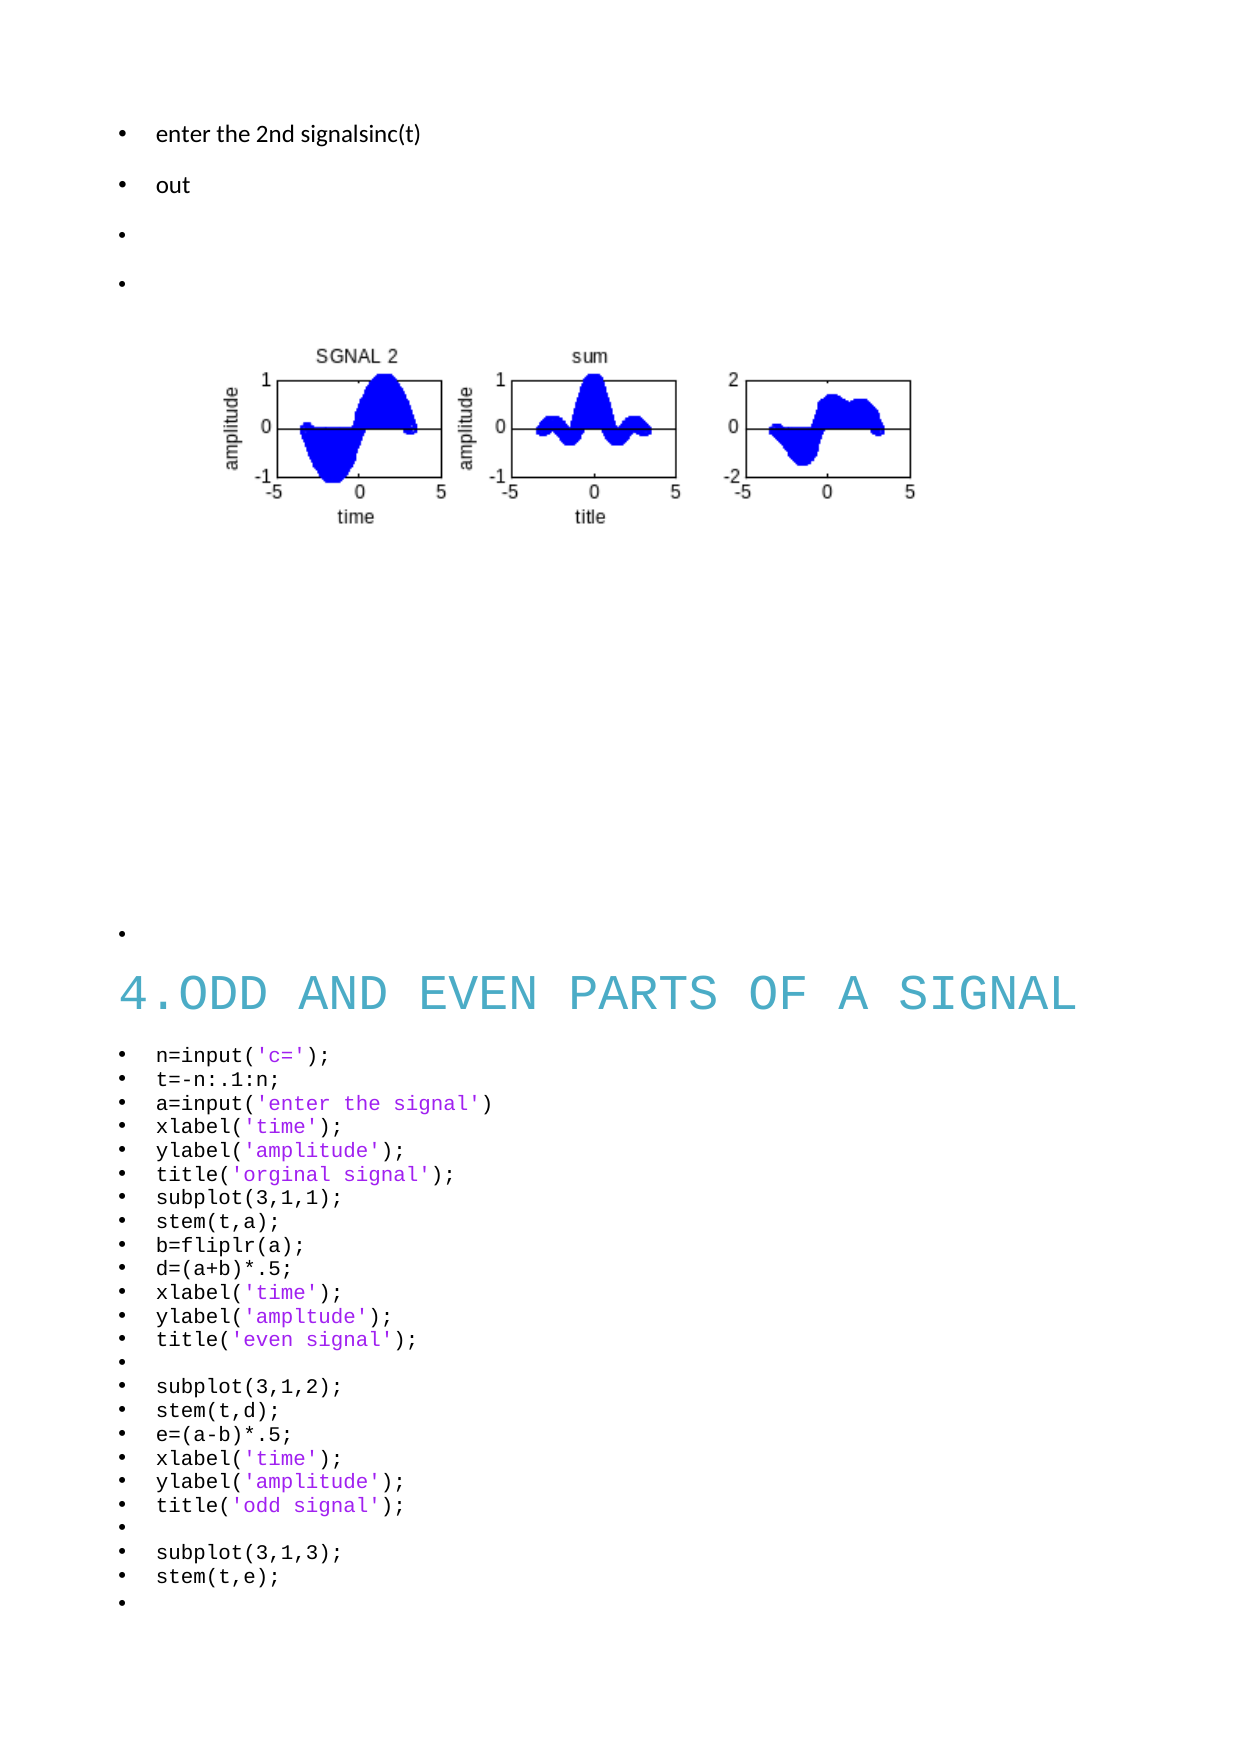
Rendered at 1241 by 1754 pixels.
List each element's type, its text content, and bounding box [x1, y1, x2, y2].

list subplot(3,1,2); [81, 1377, 1122, 1400]
list enter the 2nd signalsinc(t) [81, 118, 1122, 149]
list t=-n:.1:n; [81, 1069, 1122, 1093]
list n=input('c='); [81, 1046, 1122, 1069]
list a=input('enter the signal') [81, 1093, 1122, 1116]
list stem(t,e); [81, 1566, 1122, 1589]
list e=(a-b)*.5; [81, 1424, 1122, 1447]
list stem(t,d); [81, 1400, 1122, 1424]
list xlabel('time'); [81, 1116, 1122, 1140]
list title('odd signal'); [81, 1495, 1122, 1518]
list subplot(3,1,1); [81, 1187, 1122, 1211]
list ylabel('ampltude'); [81, 1306, 1122, 1329]
list title('orginal signal'); [81, 1164, 1122, 1187]
list b=fliplr(a); [81, 1235, 1122, 1258]
list xlabel('time'); [81, 1447, 1122, 1471]
list title('even signal'); [81, 1329, 1122, 1353]
list subplot(3,1,3); [81, 1542, 1122, 1566]
list xlabel('time'); [81, 1282, 1122, 1306]
text 4.ODD AND EVEN PARTS OF A SIGNAL [118, 968, 1122, 1025]
list stem(t,a); [81, 1211, 1122, 1235]
list out [81, 169, 1122, 200]
list ylabel('amplitude'); [81, 1471, 1122, 1495]
list ylabel('amplitude'); [81, 1140, 1122, 1164]
list d=(a+b)*.5; [81, 1258, 1122, 1282]
